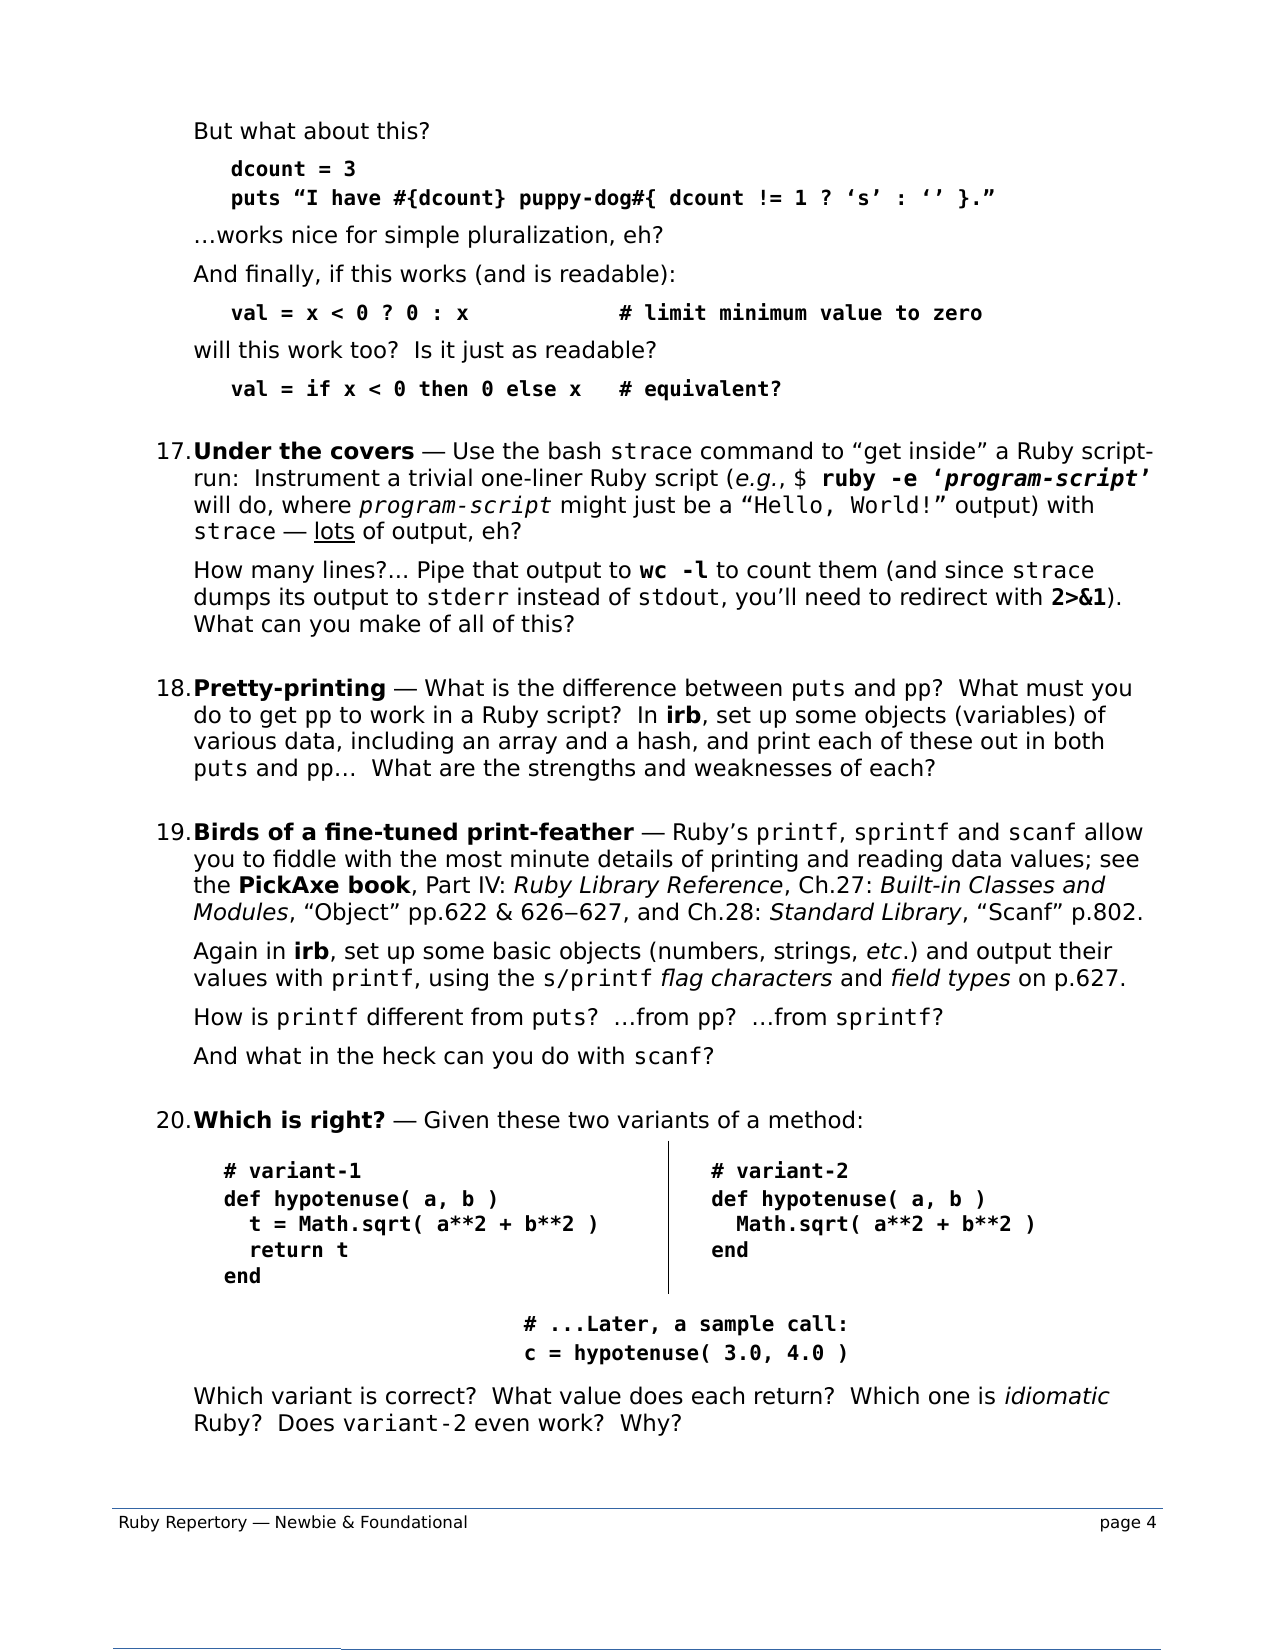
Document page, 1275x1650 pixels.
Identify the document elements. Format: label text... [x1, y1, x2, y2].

text val = x < 0 ? 0 : x # limit minimum value to zero [231, 301, 1157, 325]
list Birds of a fine-tuned print-feather ― Ruby’s printf, sprintf and scanf allow you to fiddle with the most minute details of printing and reading data values; see the PickAxe book, Part IV: Ruby Library Reference, Ch.27: Built-in Classes and Modules, “Object” pp.622 & 626‒627, and Ch.28: Standard Library, “Scanf” p.802. [156, 819, 1157, 926]
text will this work too? Is it just as readable? [193, 338, 1157, 364]
text dcount = 3 [231, 157, 1157, 182]
table_cell # ...Later, a sample call: c = hypotenuse( 3.0, 4.0 ) [218, 1294, 1157, 1371]
text And finally, if this works (and is readable): [193, 262, 1157, 288]
table_header # variant-2 def hypotenuse( a, b ) Math.sqrt( a**2 + b**2 ) end [669, 1141, 1157, 1294]
text …works nice for simple pluralization, eh? [193, 222, 1157, 249]
list Pretty-printing ― What is the difference between puts and pp? What must you do to get pp to work in a Ruby script? In irb, set up some objects (variables) of various data, including an array and a hash, and print each of these out in both puts and pp… What are the strengths and weaknesses of each? [156, 675, 1157, 782]
text val = if x < 0 then 0 else x # equivalent? [231, 377, 1157, 401]
text And what in the heck can you do with scanf? [193, 1043, 1157, 1070]
list Under the covers ― Use the bash strace command to “get inside” a Ruby script-run: Instrument a trivial one-liner Ruby script (e.g., $ ruby -e ‘program-script’ will do, where program-script might just be a “Hello, World!” output) with strace ― lots of output, eh? [156, 438, 1157, 545]
text Again in irb, set up some basic objects (numbers, strings, etc.) and output their values with printf, using the s/printf flag characters and field types on p.627. [193, 938, 1157, 992]
text Which variant is correct? What value does each return? Which one is idiomatic Ruby? Does variant-2 even work? Why? [193, 1383, 1157, 1437]
table_header # variant-1 def hypotenuse( a, b ) t = Math.sqrt( a**2 + b**2 ) return t end [218, 1141, 668, 1294]
list Which is right? ― Given these two variants of a method: [156, 1108, 1157, 1134]
text But what about this? [193, 118, 1157, 145]
text How many lines?... Pipe that output to wc -l to count them (and since strace dumps its output to stderr instead of stdout, you’ll need to redirect with 2>&1). What can you make of all of this? [193, 558, 1157, 638]
text How is printf different from puts? …from pp? …from sprintf? [193, 1004, 1157, 1031]
text puts “I have #{dcount} puppy-dog#{ dcount != 1 ? ‘s’ : ‘’ }.” [231, 186, 1157, 210]
